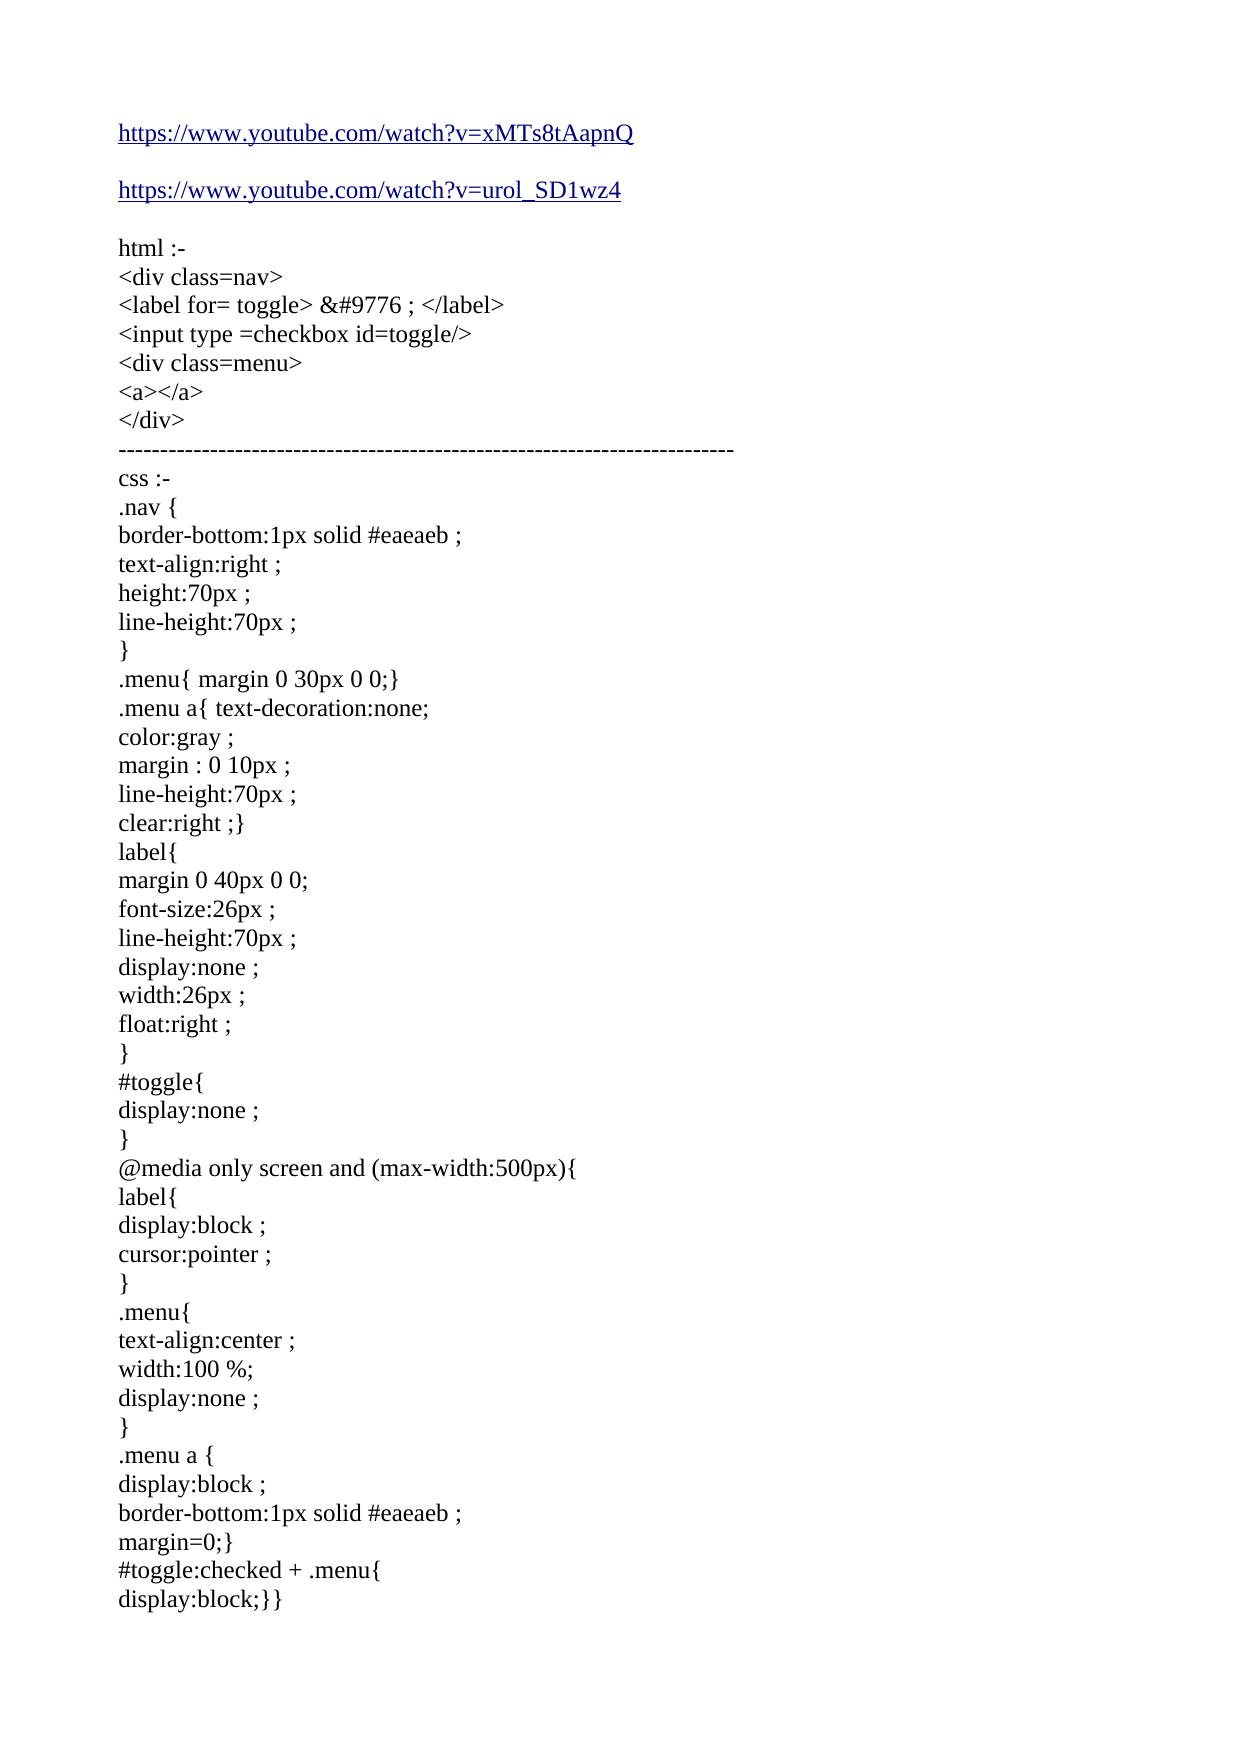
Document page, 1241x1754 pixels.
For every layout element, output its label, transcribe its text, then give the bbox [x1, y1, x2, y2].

text line-height:70px ; [118, 779, 1122, 808]
text html :- [118, 233, 1122, 262]
text #toggle:checked + .menu{ [118, 1556, 1122, 1584]
text <input type =checkbox id=toggle/> [118, 319, 1122, 348]
text @media only screen and (max-width:500px){ [118, 1153, 1122, 1182]
text line-height:70px ; [118, 923, 1122, 952]
text clear:right ;} [118, 808, 1122, 837]
text <div class=menu> [118, 348, 1122, 377]
text width:100 %; [118, 1354, 1122, 1383]
text display:block ; [118, 1211, 1122, 1239]
text margin : 0 10px ; [118, 751, 1122, 779]
text <label for= toggle> &#9776 ; </label> [118, 291, 1122, 319]
text <a></a> [118, 377, 1122, 406]
text .menu{ [118, 1297, 1122, 1326]
text .menu a{ text-decoration:none; [118, 693, 1122, 722]
text margin 0 40px 0 0; [118, 866, 1122, 894]
text cursor:pointer ; [118, 1239, 1122, 1268]
text <div class=nav> [118, 262, 1122, 291]
text line-height:70px ; [118, 607, 1122, 636]
text border-bottom:1px solid #eaeaeb ; [118, 1498, 1122, 1527]
text css :- [118, 463, 1122, 492]
text .menu a { [118, 1441, 1122, 1469]
text text-align:center ; [118, 1326, 1122, 1354]
text https://www.youtube.com/watch?v=urol_SD1wz4 [118, 176, 1122, 204]
text border-bottom:1px solid #eaeaeb ; [118, 521, 1122, 549]
text float:right ; [118, 1009, 1122, 1038]
text -------------------------------------------------------------------------- [118, 434, 1122, 463]
text .menu{ margin 0 30px 0 0;} [118, 664, 1122, 693]
text </div> [118, 406, 1122, 434]
text text-align:right ; [118, 549, 1122, 578]
text } [118, 1412, 1122, 1441]
text https://www.youtube.com/watch?v=xMTs8tAapnQ [118, 118, 1122, 147]
text } [118, 1038, 1122, 1067]
text display:block ; [118, 1469, 1122, 1498]
text margin=0;} [118, 1527, 1122, 1556]
text color:gray ; [118, 722, 1122, 751]
text width:26px ; [118, 981, 1122, 1009]
text } [118, 636, 1122, 664]
text font-size:26px ; [118, 894, 1122, 923]
text #toggle{ [118, 1067, 1122, 1096]
text label{ [118, 837, 1122, 866]
text } [118, 1268, 1122, 1297]
text } [118, 1124, 1122, 1153]
text display:none ; [118, 952, 1122, 981]
text display:none ; [118, 1096, 1122, 1124]
text display:none ; [118, 1383, 1122, 1412]
text height:70px ; [118, 578, 1122, 607]
text .nav { [118, 492, 1122, 521]
text display:block;}} [118, 1584, 1122, 1613]
text label{ [118, 1182, 1122, 1211]
